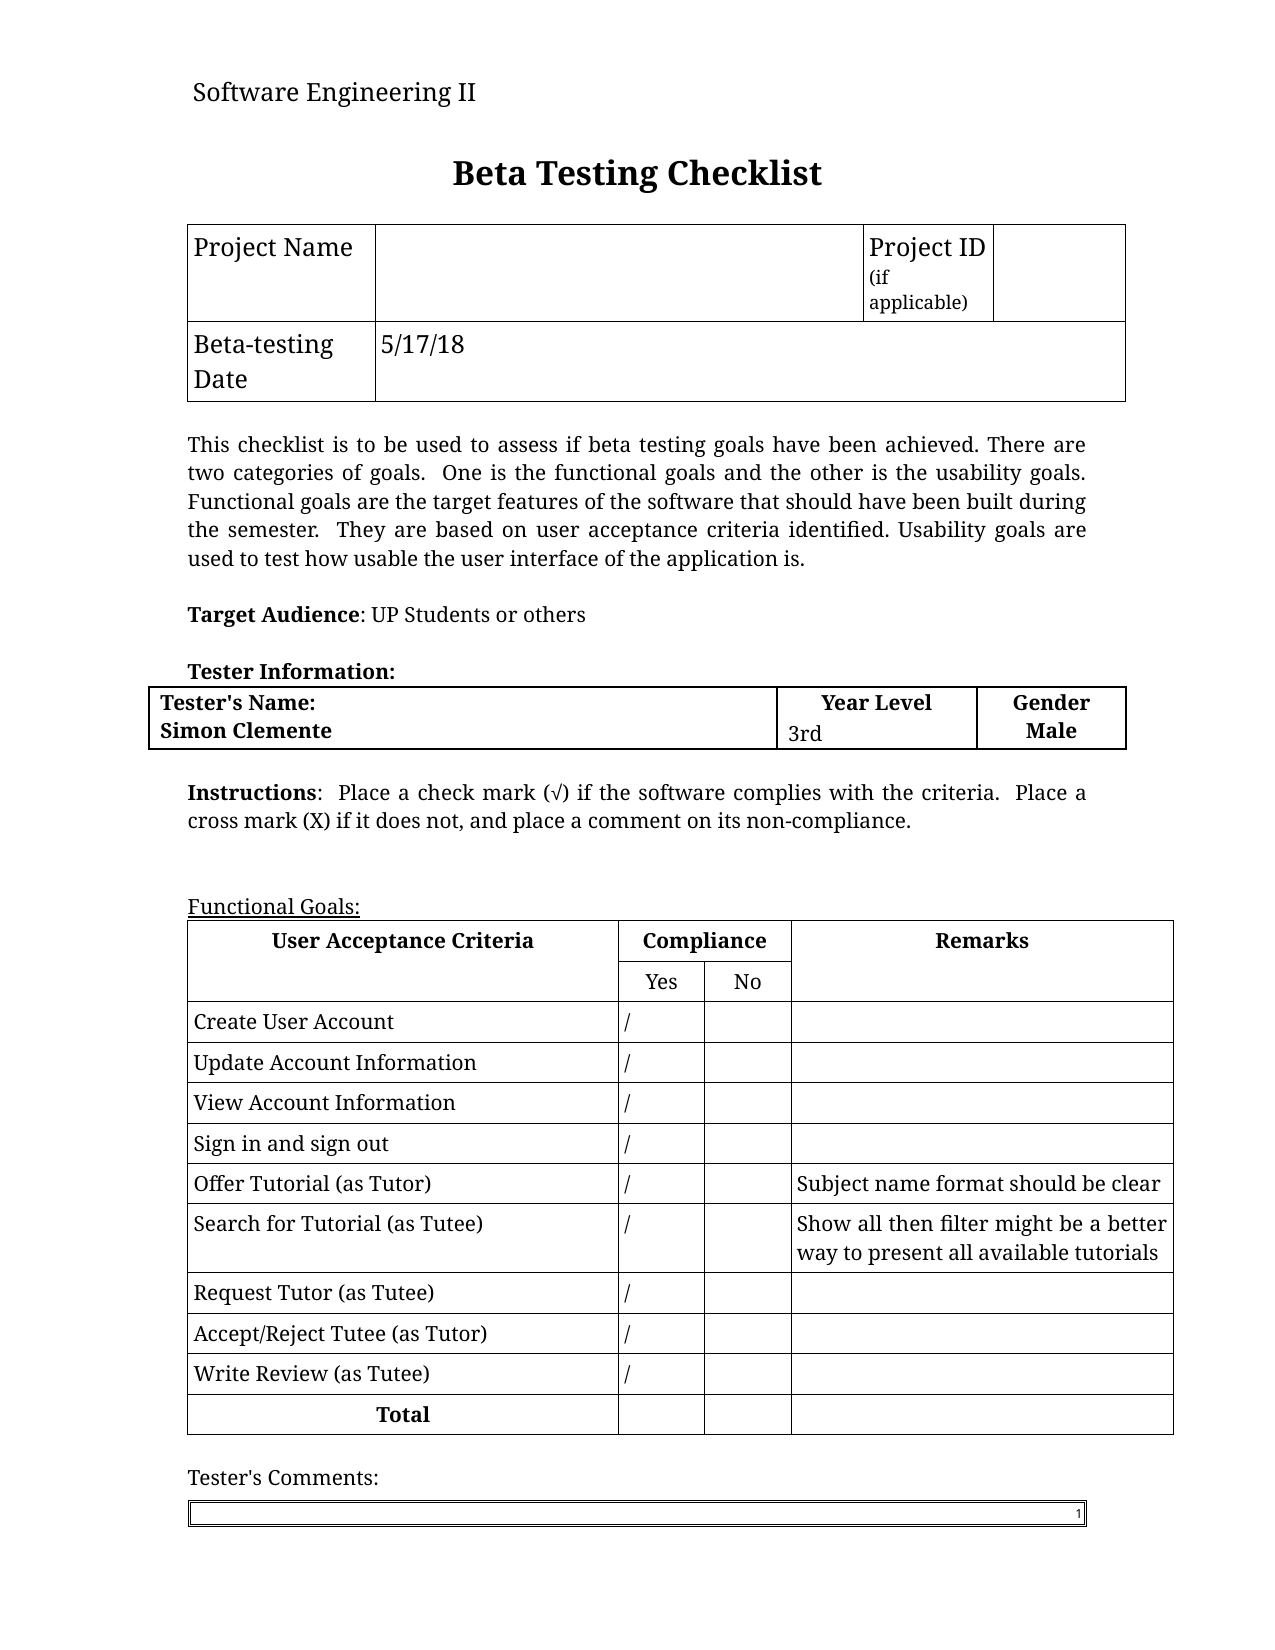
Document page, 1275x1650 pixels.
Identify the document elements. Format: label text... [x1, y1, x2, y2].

table_cell Subject name format should be clear [792, 1164, 1173, 1203]
table_cell [792, 1124, 1173, 1163]
table_cell [792, 1273, 1173, 1313]
table_cell / [619, 1204, 704, 1272]
table_cell No [705, 962, 791, 1001]
table_cell 5/17/18 [376, 322, 1125, 401]
table_header Year Level [778, 688, 976, 717]
table_header Project Name [188, 225, 375, 321]
table_cell / [619, 1083, 704, 1122]
table_cell [705, 1043, 791, 1082]
table_header [376, 225, 863, 321]
table_cell [619, 1395, 704, 1434]
table_cell [705, 1273, 791, 1313]
table_cell / [619, 1314, 704, 1353]
table_cell / [619, 1043, 704, 1082]
table_cell / [619, 1354, 704, 1393]
text Target Audience: UP Students or others [187, 601, 1087, 629]
table_cell / [619, 1124, 704, 1163]
table_header Project ID (if applicable) [864, 225, 993, 321]
table_cell Create User Account [188, 1002, 618, 1042]
table_header Tester's Name: Simon Clemente [150, 688, 776, 748]
table_cell [792, 1354, 1173, 1393]
table_cell [705, 1124, 791, 1163]
text This checklist is to be used to assess if beta testing goals have been achieved. There are two categories of goals. One is the functional goals and the other is the usability goals. Functional goals are the target features of the software that should have been built during the semester. They are based on user acceptance criteria identified. Usability goals are used to test how usable the user interface of the application is. [187, 430, 1087, 572]
table_cell Write Review (as Tutee) [188, 1354, 618, 1393]
table_header [994, 225, 1125, 321]
table_cell [705, 1314, 791, 1353]
table_cell [792, 1083, 1173, 1122]
table_cell Show all then filter might be a better way to present all available tutorials [792, 1204, 1173, 1272]
text Tester Information: [187, 657, 1087, 686]
table_cell [705, 1002, 791, 1042]
table_cell [792, 1314, 1173, 1353]
table_cell [792, 1002, 1173, 1042]
table_cell [792, 1395, 1173, 1434]
table_cell Search for Tutorial (as Tutee) [188, 1204, 618, 1272]
table_cell [792, 1043, 1173, 1082]
text Functional Goals: [187, 892, 1087, 920]
table_cell Sign in and sign out [188, 1124, 618, 1163]
table_cell Yes [619, 962, 704, 1001]
table_cell Total [188, 1395, 618, 1434]
table_cell [705, 1083, 791, 1122]
table_cell [705, 1164, 791, 1203]
table_header Gender Male [978, 688, 1125, 748]
text Tester's Comments: [187, 1463, 1087, 1491]
table_header Compliance [619, 921, 791, 961]
table_cell / [619, 1273, 704, 1313]
table_cell [705, 1395, 791, 1434]
table_cell Offer Tutorial (as Tutor) [188, 1164, 618, 1203]
table_cell / [619, 1164, 704, 1203]
text Instructions: Place a check mark (√) if the software complies with the criteria. Place a cross mark (X) if it does not, and place a comment on its non-compliance. [187, 778, 1087, 835]
table_cell Request Tutor (as Tutee) [188, 1273, 618, 1313]
table_cell [705, 1354, 791, 1393]
table_header Remarks [792, 921, 1173, 1001]
table_cell [705, 1204, 791, 1272]
text Beta Testing Checklist [187, 150, 1087, 195]
table_cell Update Account Information [188, 1043, 618, 1082]
table_cell View Account Information [188, 1083, 618, 1122]
table_cell / [619, 1002, 704, 1042]
table_cell Accept/Reject Tutee (as Tutor) [188, 1314, 618, 1353]
table_cell 3rd [778, 717, 976, 748]
table_cell Beta-testing Date [188, 322, 375, 401]
table_header User Acceptance Criteria [188, 921, 618, 1001]
